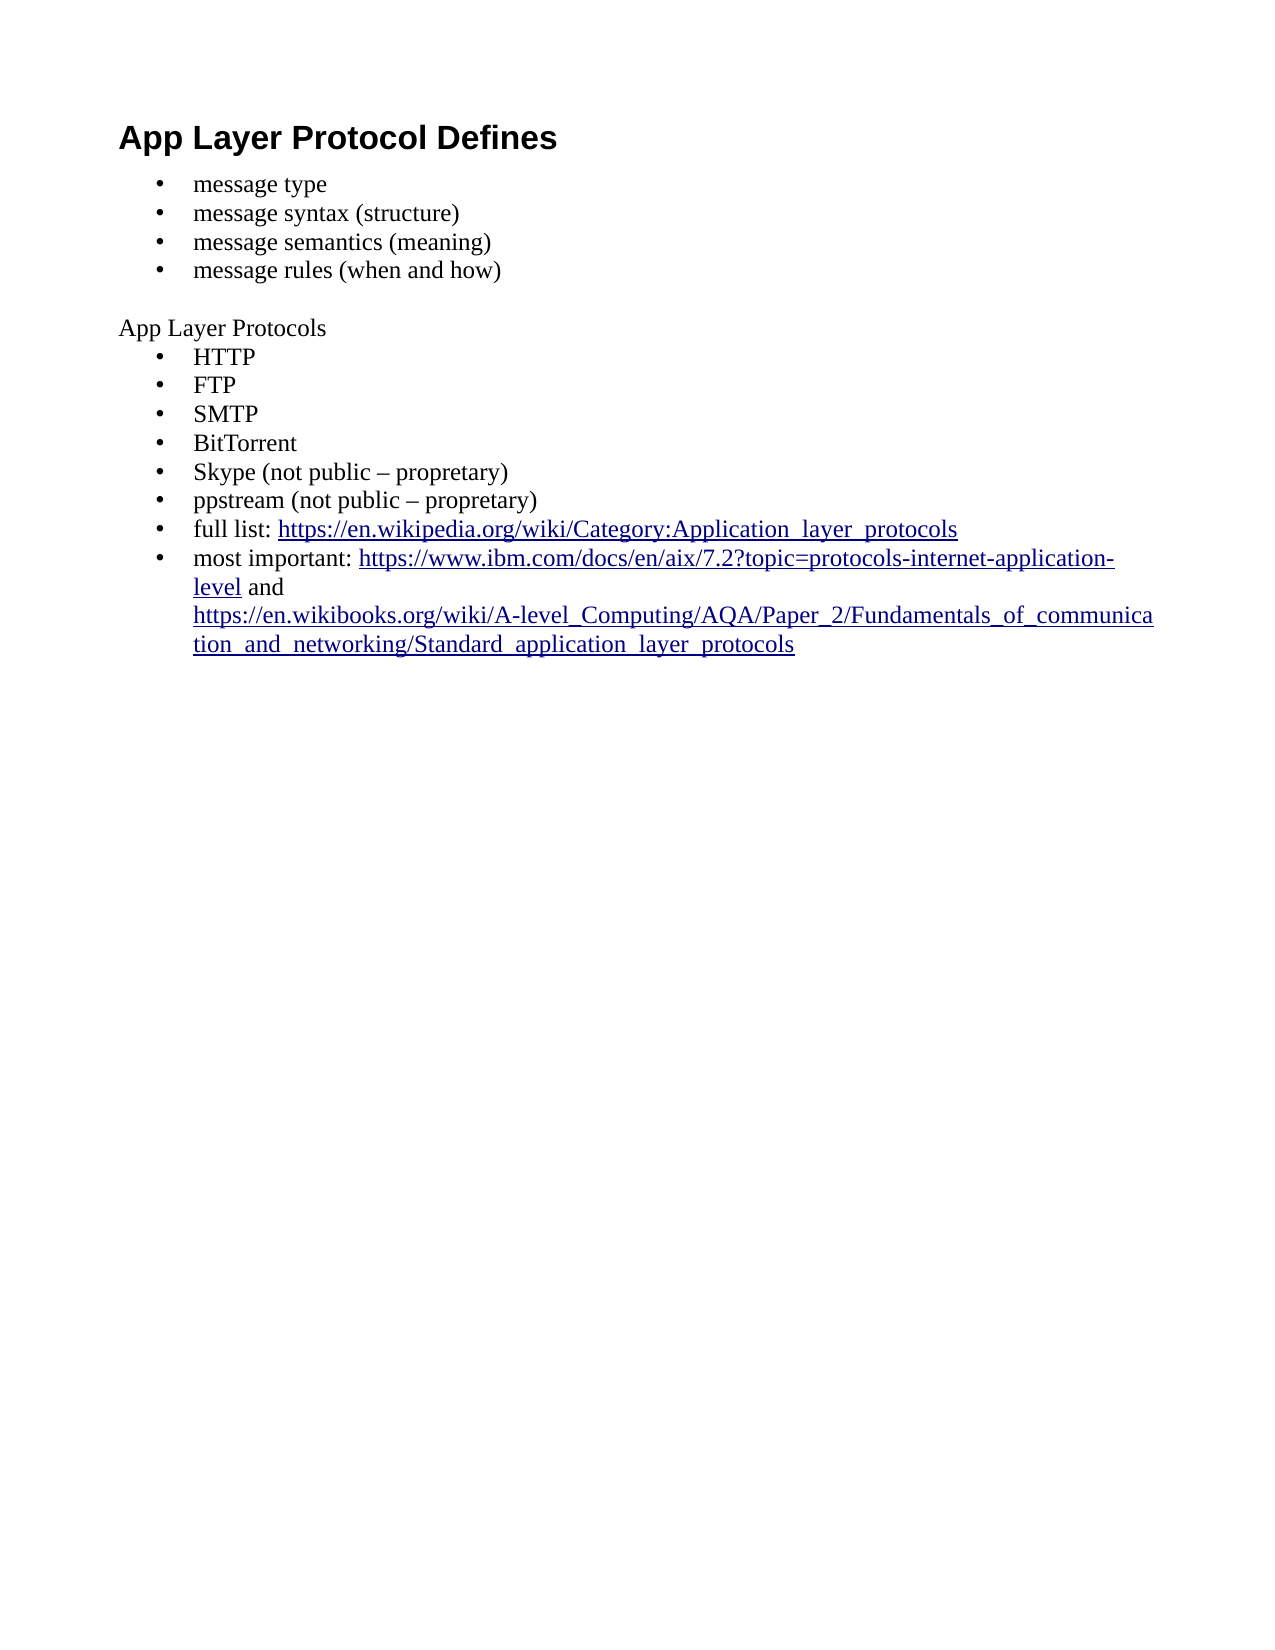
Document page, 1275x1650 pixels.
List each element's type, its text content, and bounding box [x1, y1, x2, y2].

list Skype (not public – propretary) [156, 457, 1157, 486]
list HTTP [156, 342, 1157, 371]
list BitTorrent [156, 428, 1157, 457]
list message type [156, 169, 1157, 198]
list full list: https://en.wikipedia.org/wiki/Category:Application_layer_protocols [156, 514, 1157, 543]
list ppstream (not public – propretary) [156, 486, 1157, 514]
list message syntax (structure) [156, 198, 1157, 227]
list FTP [156, 371, 1157, 399]
list message rules (when and how) [156, 256, 1157, 284]
subtitle App Layer Protocol Defines [118, 118, 1157, 157]
list most important: https://www.ibm.com/docs/en/aix/7.2?topic=protocols-internet-application-level and https://en.wikibooks.org/wiki/A-level_Computing/AQA/Paper_2/Fundamentals_of_communication_and_networking/Standard_application_layer_protocols [156, 543, 1157, 658]
text App Layer Protocols [118, 313, 1157, 342]
list SMTP [156, 399, 1157, 428]
list message semantics (meaning) [156, 227, 1157, 256]
